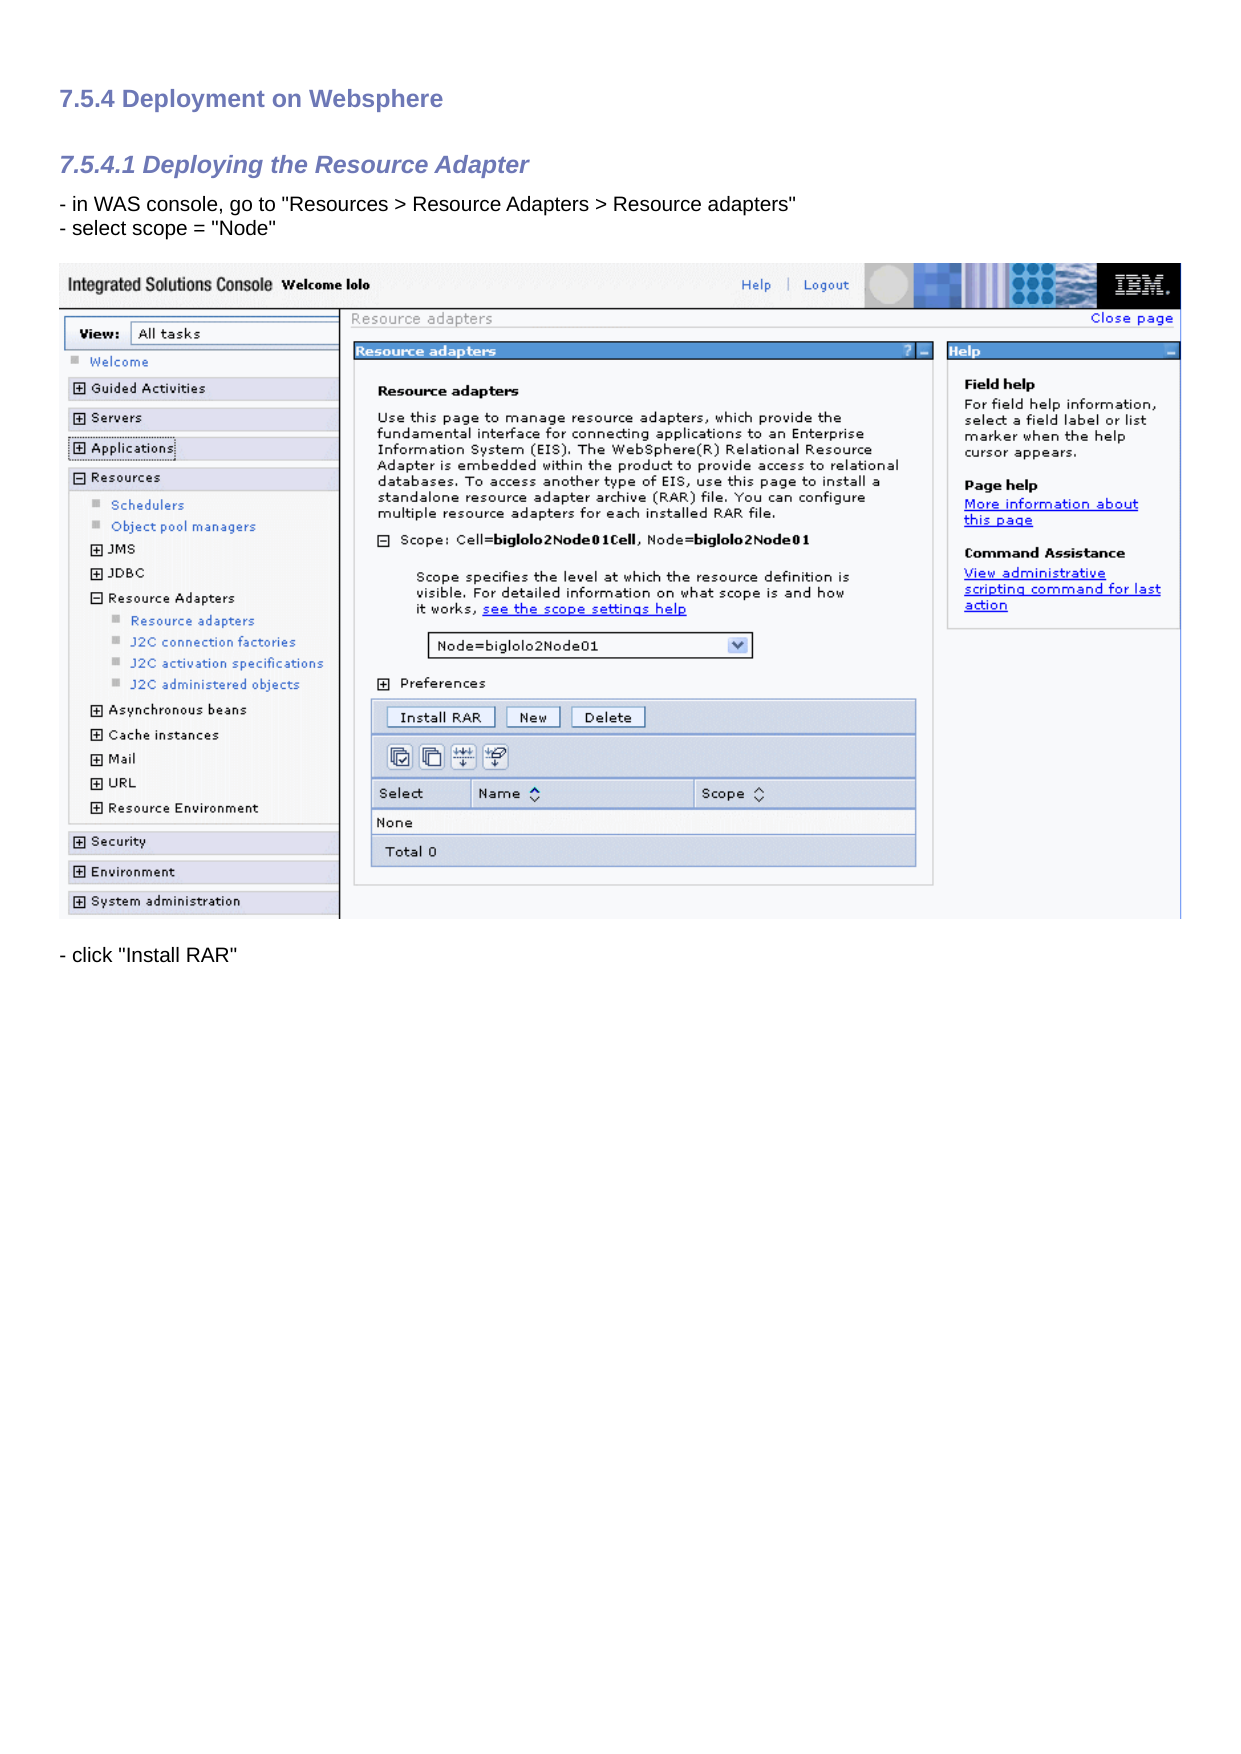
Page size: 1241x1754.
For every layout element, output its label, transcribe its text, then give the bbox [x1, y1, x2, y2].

subtitle Deploying the Resource Adapter [59, 150, 1181, 179]
text - click "Install RAR" [59, 943, 1181, 967]
picture [59, 263, 1182, 919]
text - in WAS console, go to "Resources > Resource Adapters > Resource adapters" [59, 192, 1181, 216]
subtitle Deployment on Websphere [59, 84, 1181, 113]
text - select scope = "Node" [59, 216, 1181, 239]
